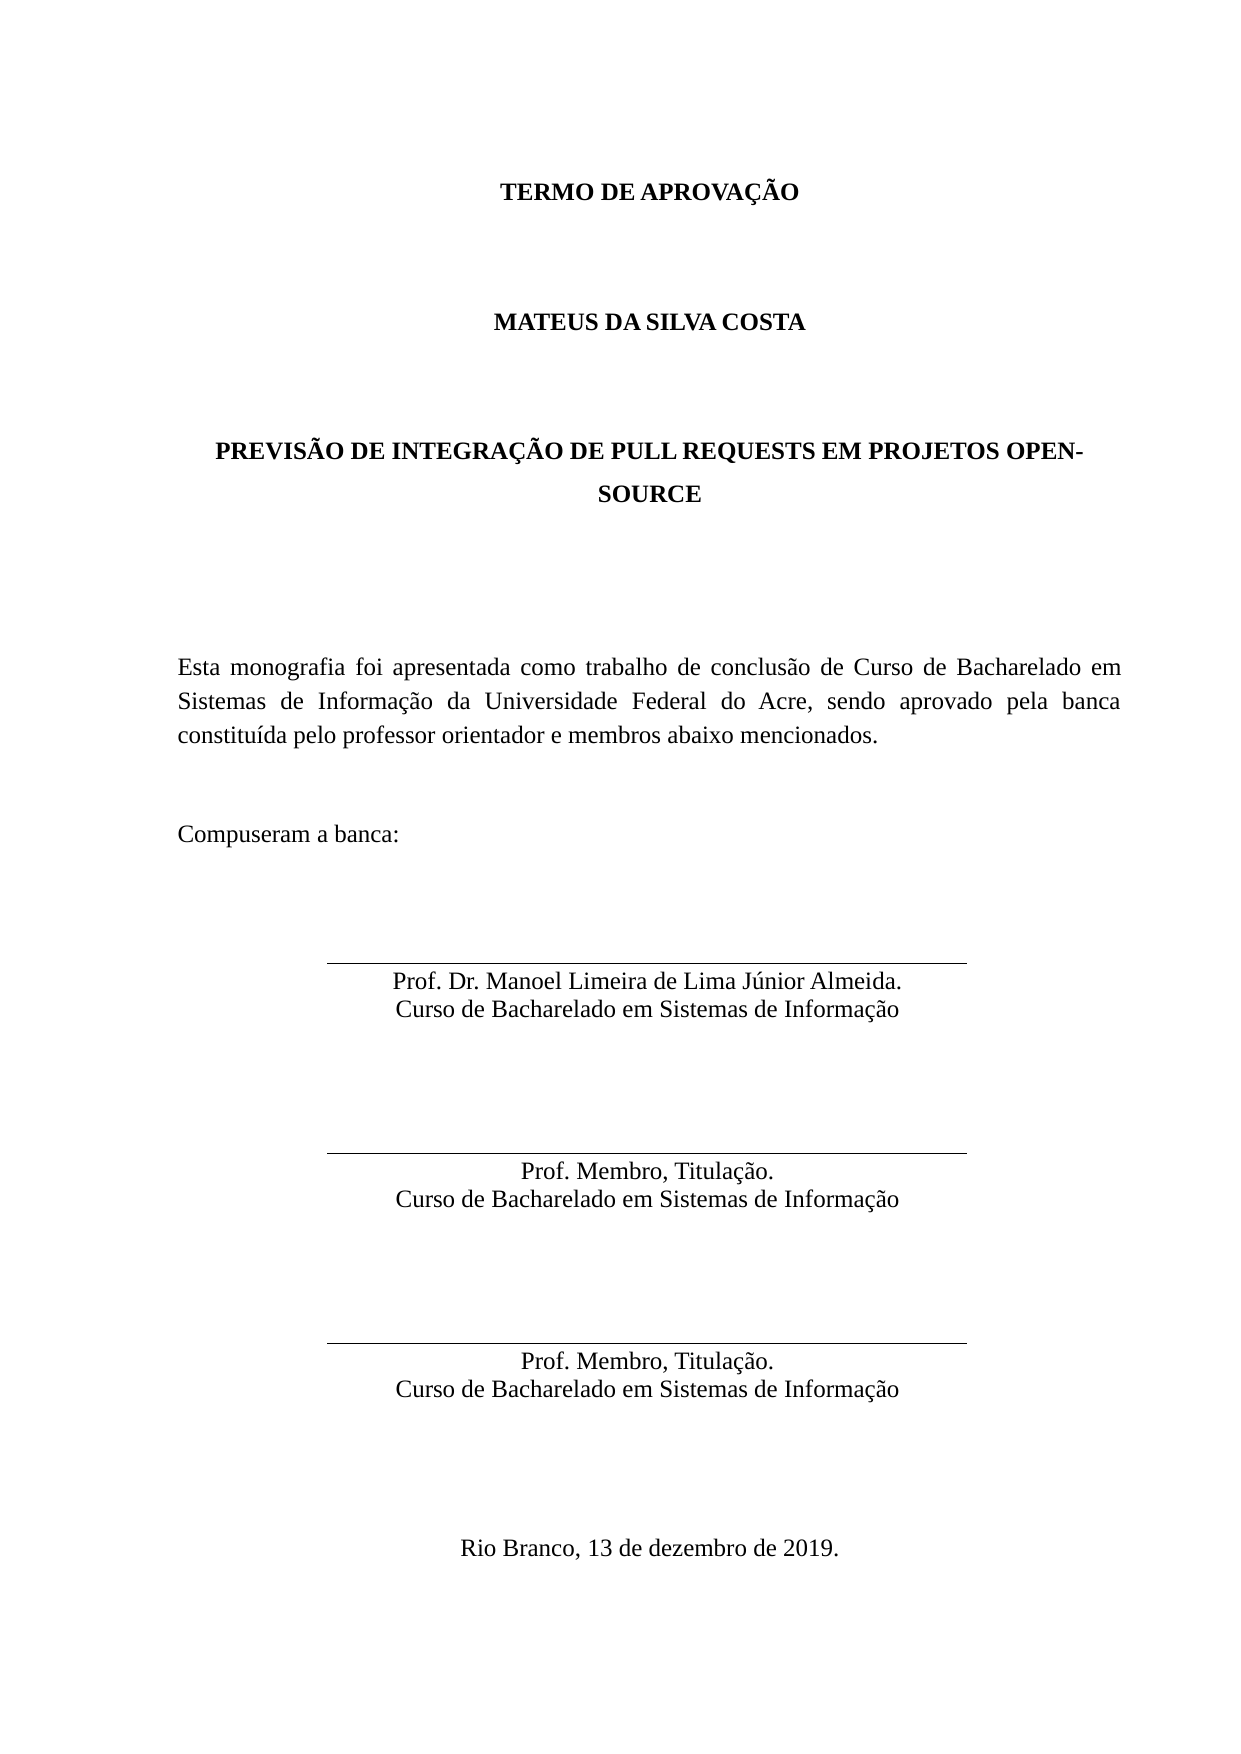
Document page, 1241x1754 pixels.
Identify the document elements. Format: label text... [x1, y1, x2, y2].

text Prof. Dr. Manoel Limeira de Lima Júnior Almeida. [327, 964, 967, 991]
text Rio Branco, 13 de dezembro de 2019. [177, 1533, 1122, 1561]
text Prof. Membro, Titulação. [327, 1344, 967, 1371]
text Curso de Bacharelado em Sistemas de Informação [327, 1371, 967, 1403]
text Prof. Membro, Titulação. [327, 1154, 967, 1181]
text Curso de Bacharelado em Sistemas de Informação [327, 991, 967, 1023]
text MATEUS DA SILVA COSTA [177, 307, 1122, 335]
text Previsão de Integração de pull requestS EM PROJETOS OPEN-SOURCE [177, 436, 1122, 508]
text Compuseram a banca: [177, 819, 1122, 847]
text Esta monografia foi apresentada como trabalho de conclusão de Curso de Bacharelado em Sistemas de Informação da Universidade Federal do Acre, sendo aprovado pela banca constituída pelo professor orientador e membros abaixo mencionados. [177, 652, 1122, 749]
text TERMO DE APROVAÇÃO [177, 177, 1122, 206]
text Curso de Bacharelado em Sistemas de Informação [327, 1181, 967, 1213]
